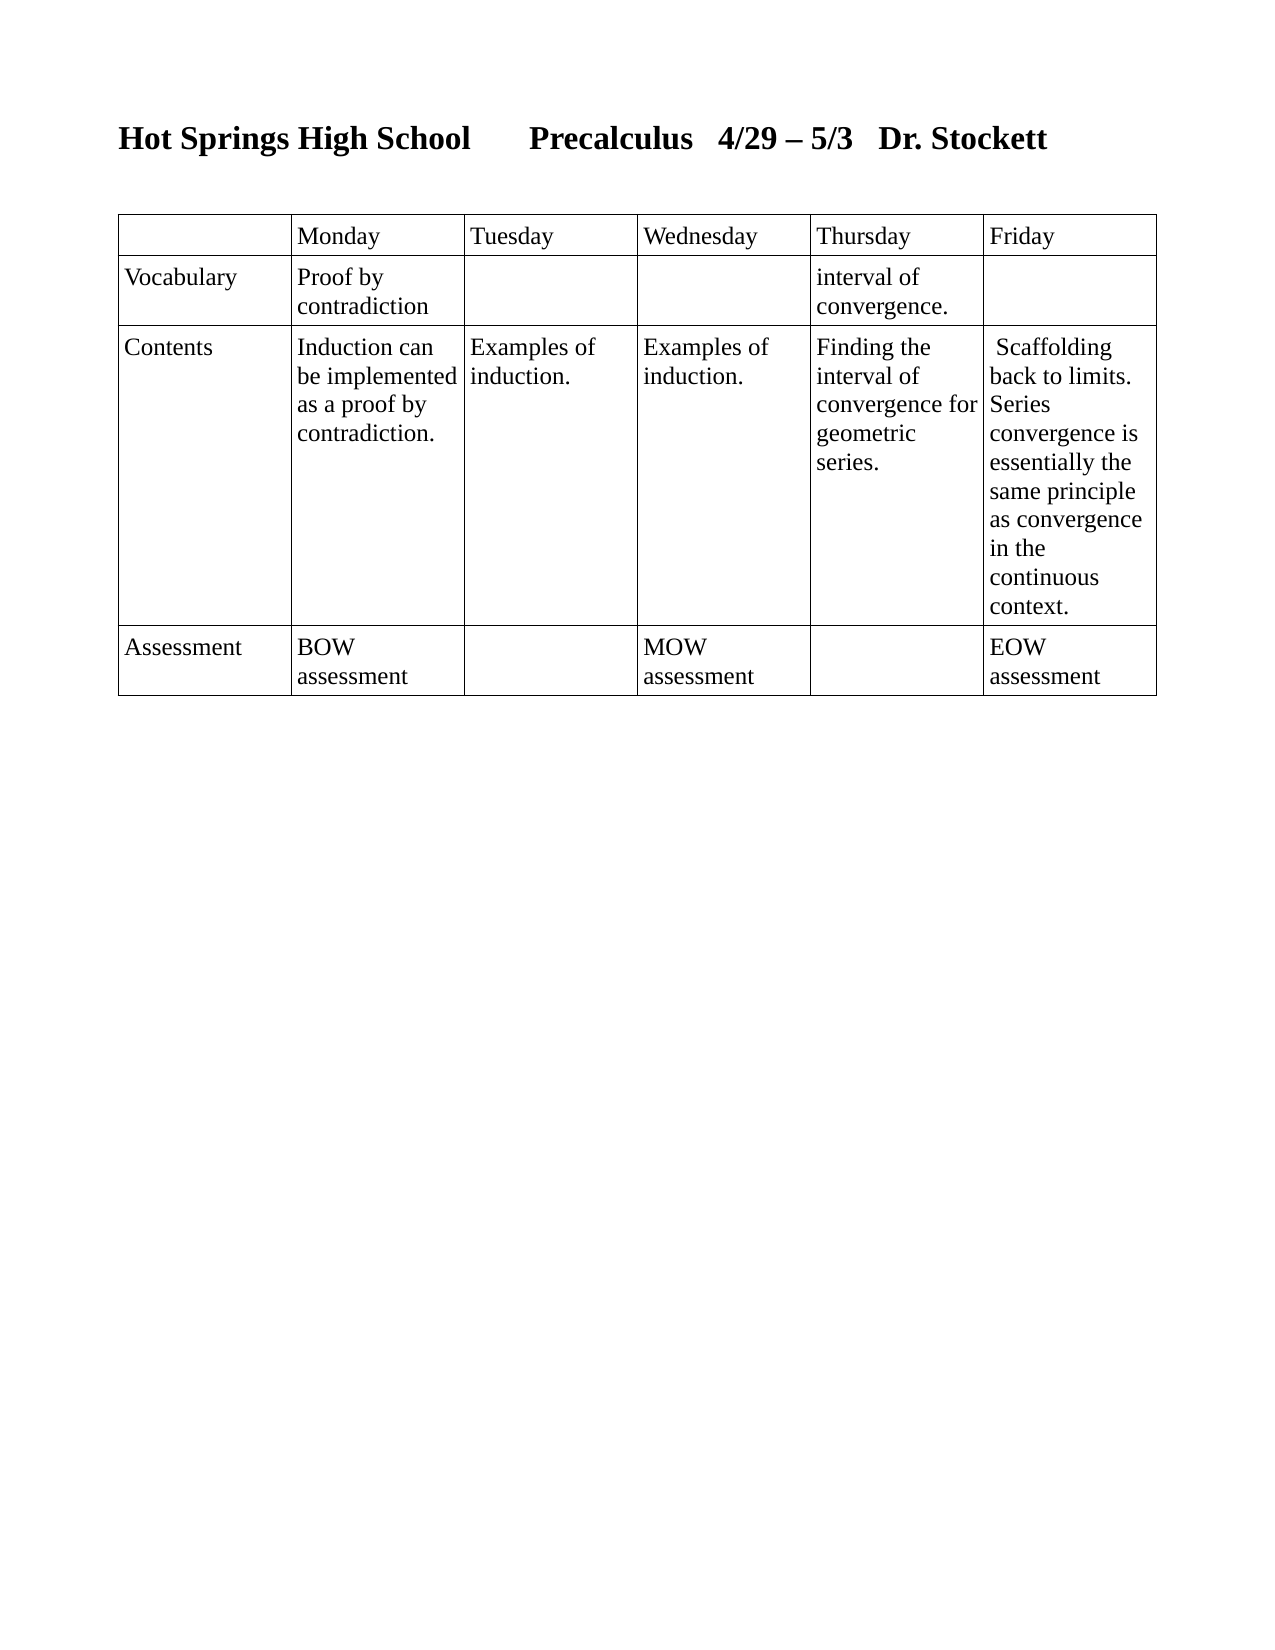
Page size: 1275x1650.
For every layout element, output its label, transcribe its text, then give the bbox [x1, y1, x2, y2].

table_cell Finding the interval of convergence for geometric series. [811, 326, 983, 625]
table_cell Assessment [119, 626, 291, 695]
table_cell [465, 626, 637, 695]
table_cell Examples of induction. [465, 326, 637, 625]
table_header Wednesday [638, 215, 810, 255]
table_cell Induction can be implemented as a proof by contradiction. [292, 326, 464, 625]
text Hot Springs High School Precalculus 4/29 – 5/3 Dr. Stockett [118, 118, 1157, 156]
table_cell EOW assessment [984, 626, 1156, 695]
table_cell Scaffolding back to limits. Series convergence is essentially the same principle as convergence in the continuous context. [984, 326, 1156, 625]
table_cell Examples of induction. [638, 326, 810, 625]
table_cell [638, 256, 810, 325]
table_cell interval of convergence. [811, 256, 983, 325]
table_cell BOW assessment [292, 626, 464, 695]
table_cell [811, 626, 983, 695]
table_cell Proof by contradiction [292, 256, 464, 325]
table_cell Vocabulary [119, 256, 291, 325]
table_header Tuesday [465, 215, 637, 255]
table_header Friday [984, 215, 1156, 255]
table_cell Contents [119, 326, 291, 625]
table_header [119, 215, 291, 255]
table_cell [465, 256, 637, 325]
table_cell MOW assessment [638, 626, 810, 695]
table_header Thursday [811, 215, 983, 255]
table_header Monday [292, 215, 464, 255]
table_cell [984, 256, 1156, 325]
